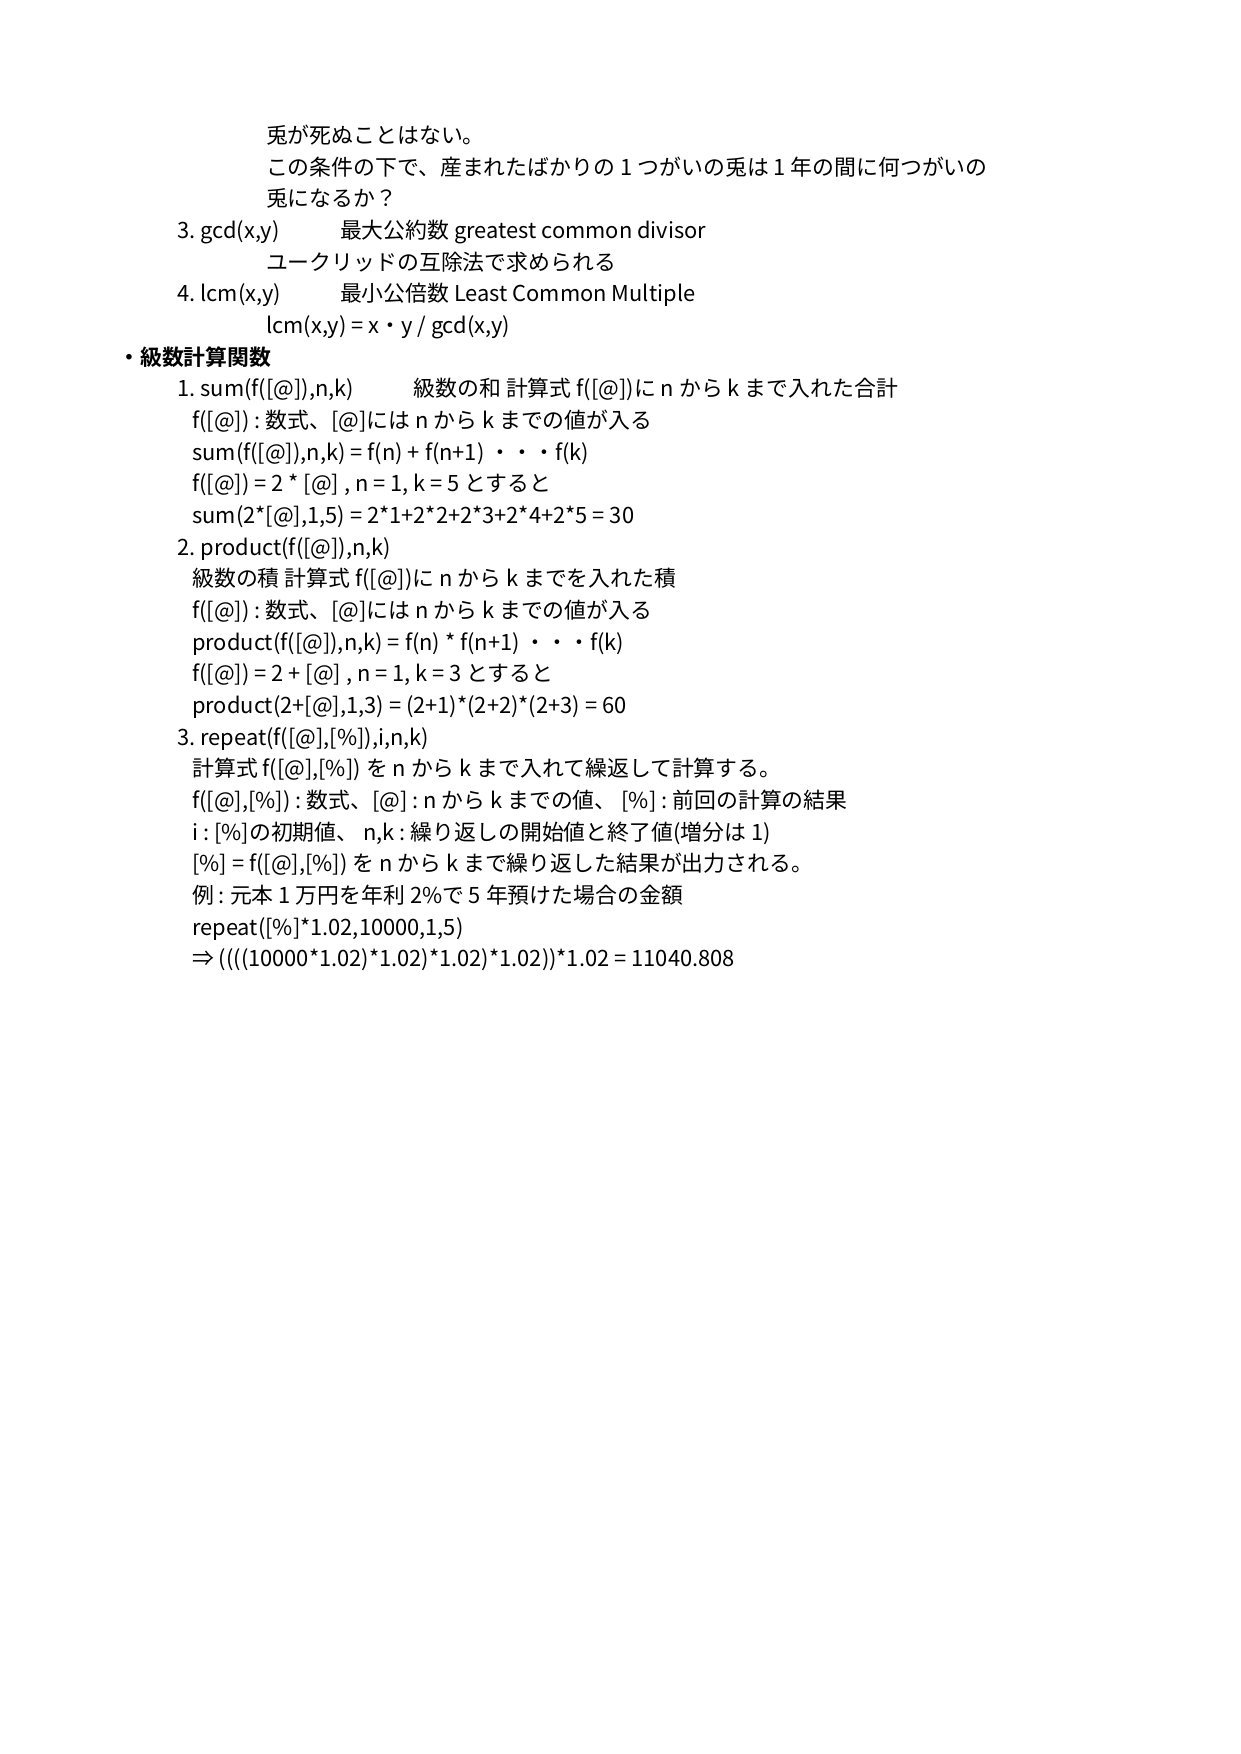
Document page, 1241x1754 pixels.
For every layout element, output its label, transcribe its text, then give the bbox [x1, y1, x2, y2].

text この条件の下で、産まれたばかりの 1 つがいの兎は 1 年の間に何つがいの [177, 150, 1122, 181]
text product(f([@]),n,k) = f(n) * f(n+1) ・・・f(k) [177, 625, 1122, 656]
text 1. sum(f([@]),n,k) 級数の和 計算式 f([@])に n から k まで入れた合計 [177, 371, 1122, 403]
text f([@]) = 2 + [@] , n = 1, k = 3 とすると [177, 656, 1122, 688]
text 兎が死ぬことはない。 [177, 118, 1122, 150]
text 2. product(f([@]),n,k) [177, 530, 1122, 561]
text f([@]) = 2 * [@] , n = 1, k = 5 とすると [177, 466, 1122, 498]
text ユークリッドの互除法で求められる [177, 245, 1122, 276]
text lcm(x,y) = x・y / gcd(x,y) [177, 308, 1122, 340]
text 3. gcd(x,y) 最大公約数 greatest common divisor [177, 213, 1122, 245]
text sum(f([@]),n,k) = f(n) + f(n+1) ・・・f(k) [177, 435, 1122, 466]
text f([@],[%]) : 数式、[@] : n から k までの値、 [%] : 前回の計算の結果 [177, 783, 1122, 815]
text 3. repeat(f([@],[%]),i,n,k) [177, 720, 1122, 751]
text 4. lcm(x,y) 最小公倍数 Least Common Multiple [177, 276, 1122, 308]
text 例 : 元本 1 万円を年利 2%で 5 年預けた場合の金額 [177, 878, 1122, 910]
text f([@]) : 数式、[@]には n から k までの値が入る [177, 403, 1122, 435]
text i : [%]の初期値、 n,k : 繰り返しの開始値と終了値(増分は 1) [177, 815, 1122, 846]
text repeat([%]*1.02,10000,1,5) [177, 910, 1122, 941]
text product(2+[@],1,3) = (2+1)*(2+2)*(2+3) = 60 [177, 688, 1122, 720]
text 級数の積 計算式 f([@])に n から k までを入れた積 [177, 561, 1122, 593]
text 兎になるか？ [177, 181, 1122, 213]
text [%] = f([@],[%]) を n から k まで繰り返した結果が出力される。 [177, 846, 1122, 878]
text sum(2*[@],1,5) = 2*1+2*2+2*3+2*4+2*5 = 30 [177, 498, 1122, 530]
text 計算式 f([@],[%]) を n から k まで入れて繰返して計算する。 [177, 751, 1122, 783]
text ・級数計算関数 [118, 340, 1122, 371]
text f([@]) : 数式、[@]には n から k までの値が入る [177, 593, 1122, 625]
text ⇒ ((((10000*1.02)*1.02)*1.02)*1.02))*1.02 = 11040.808 [118, 941, 1122, 973]
